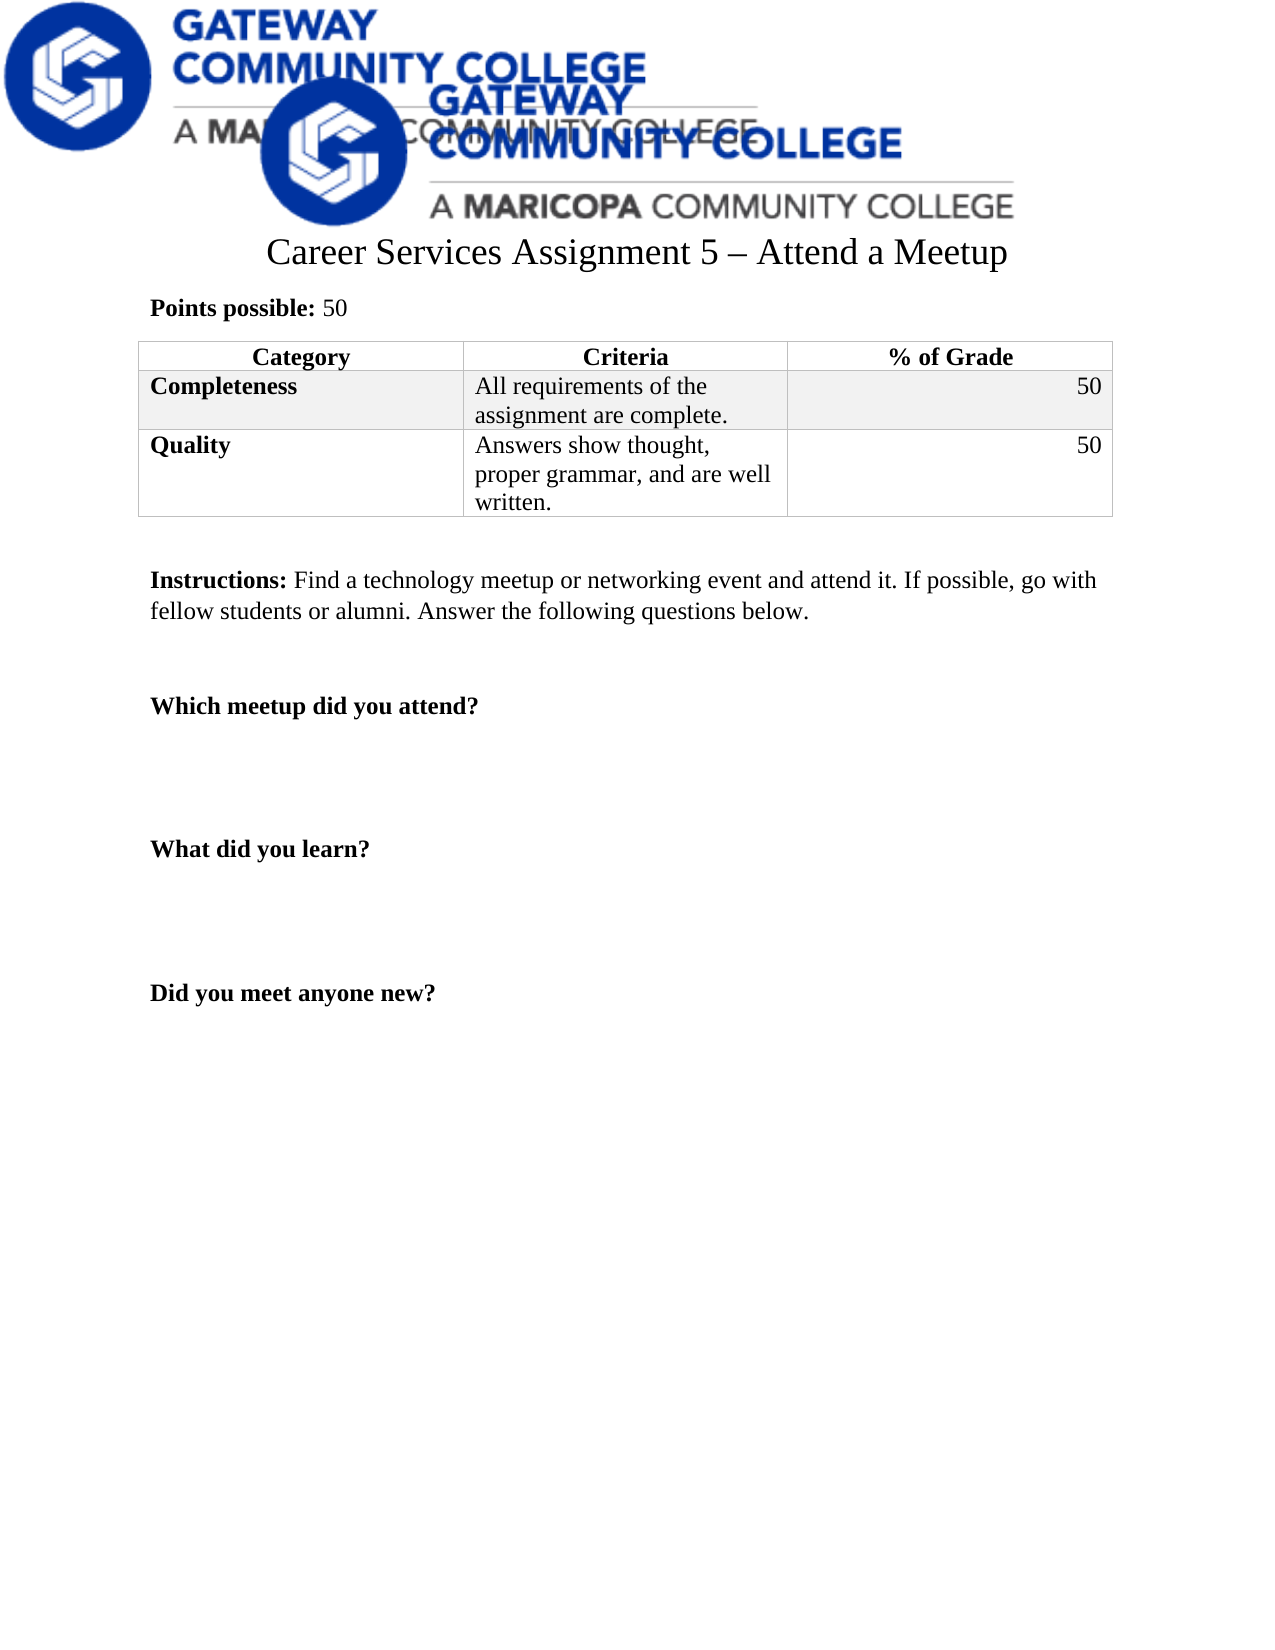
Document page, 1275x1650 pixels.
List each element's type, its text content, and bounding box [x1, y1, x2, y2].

table_cell 50 [788, 430, 1112, 516]
text Instructions: Find a technology meetup or networking event and attend it. If possible, go with fellow students or alumni. Answer the following questions below. [150, 565, 1125, 625]
text What did you learn? [150, 834, 1125, 863]
text Did you meet anyone new? [150, 978, 1125, 1006]
table_header % of Grade [788, 342, 1112, 370]
table_header Category [139, 342, 463, 370]
table_cell Answers show thought, proper grammar, and are well written. [464, 430, 787, 516]
picture [0, 0, 1019, 230]
text Which meetup did you attend? [150, 691, 1125, 720]
table_cell Quality [139, 430, 463, 516]
text Career Services Assignment 5 – Attend a Meetup [150, 230, 1125, 273]
table_cell All requirements of the assignment are complete. [464, 371, 787, 429]
table_header Criteria [464, 342, 787, 370]
text Points possible: 50 [150, 293, 1125, 322]
table_cell Completeness [139, 371, 463, 429]
table_cell 50 [788, 371, 1112, 429]
